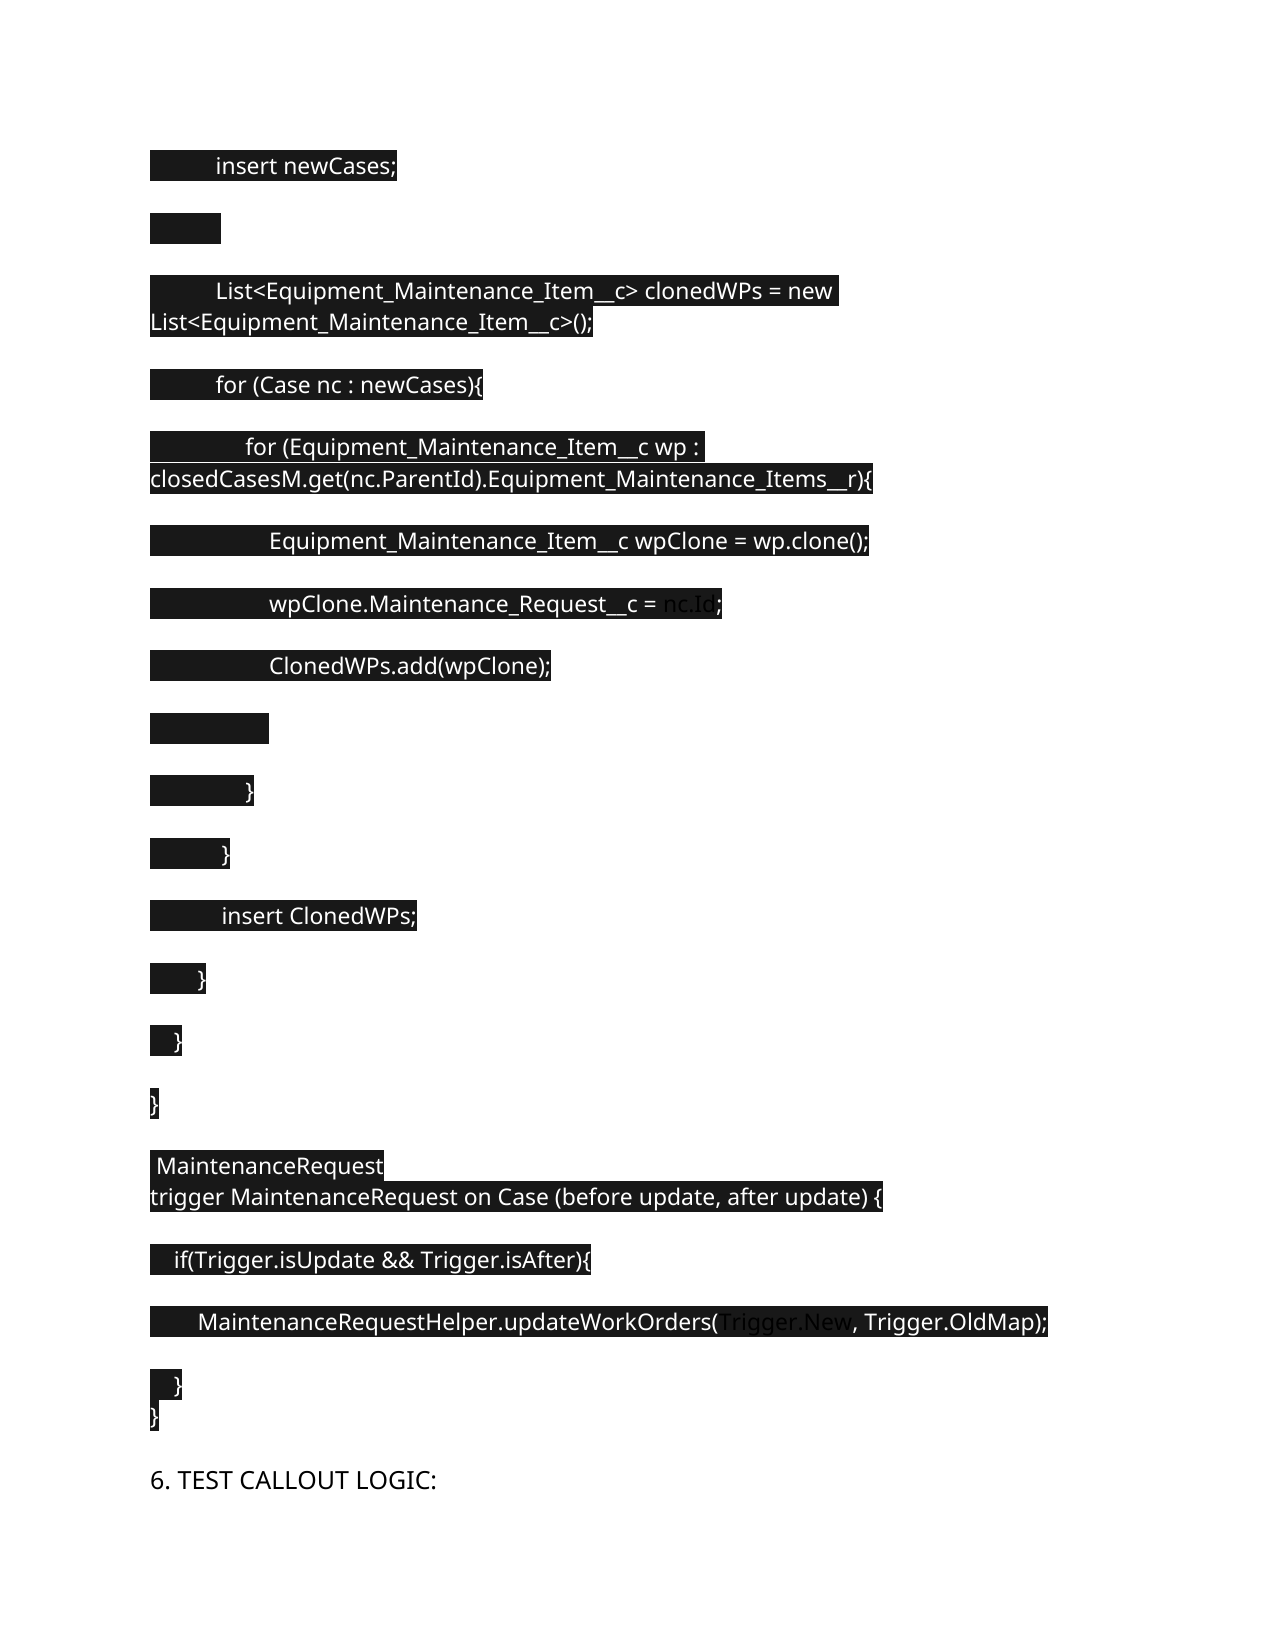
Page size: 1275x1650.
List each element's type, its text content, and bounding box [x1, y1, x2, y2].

text } [150, 1400, 1125, 1431]
text 6. TEST CALLOUT LOGIC: [150, 1462, 1125, 1497]
text insert newCases; List<Equipment_Maintenance_Item__c> clonedWPs = new List<Equipment_Maintenance_Item__c>(); for (Case nc : newCases){ for (Equipment_Maintenance_Item__c wp : closedCasesM.get(nc.ParentId).Equipment_Maintenance_Items__r){ Equipment_Maintenance_Item__c wpClone = wp.clone(); wpClone.Maintenance_Request__c = nc.Id; ClonedWPs.add(wpClone); } } insert ClonedWPs; } } } MaintenanceRequest trigger MaintenanceRequest on Case (before update, after update) { if(Trigger.isUpdate && Trigger.isAfter){ MaintenanceRequestHelper.updateWorkOrders(Trigger.New, Trigger.OldMap); } [150, 150, 1125, 1400]
